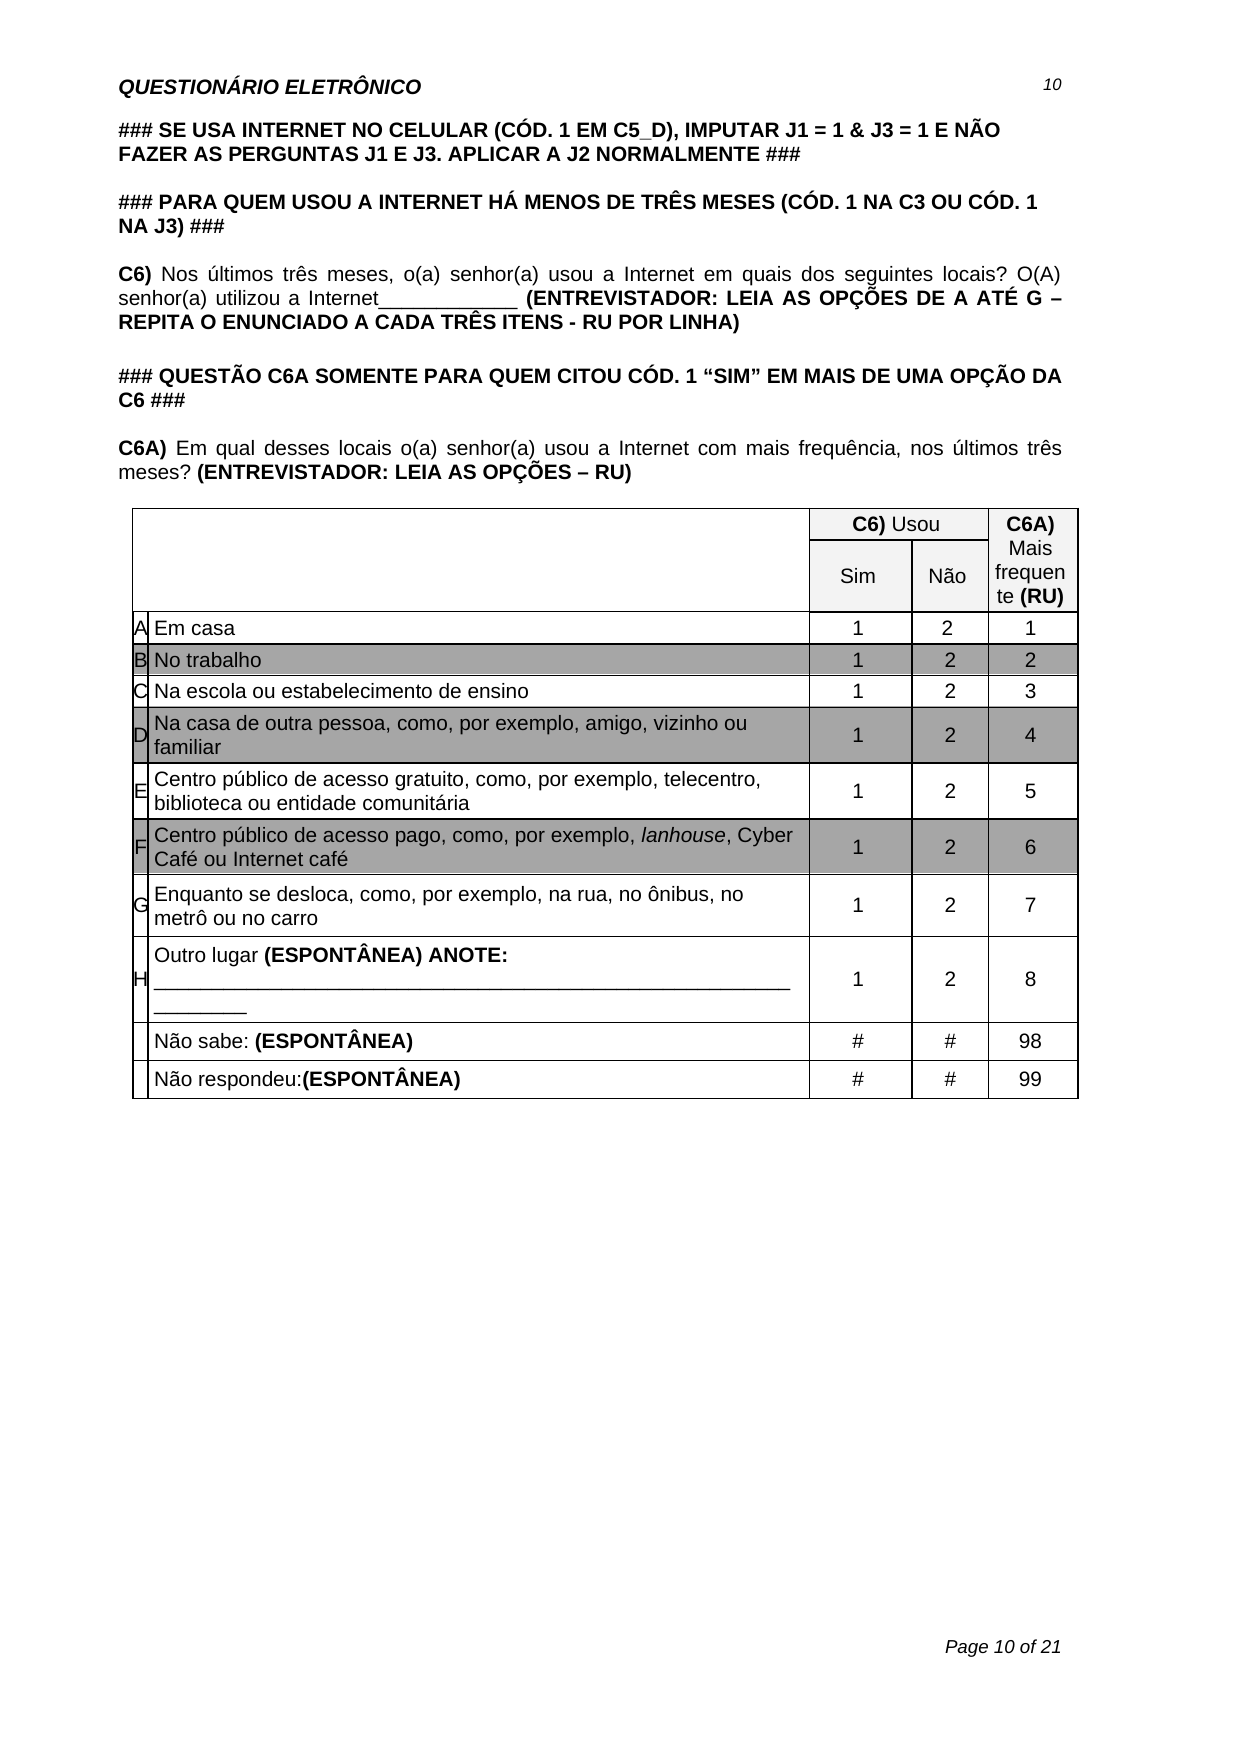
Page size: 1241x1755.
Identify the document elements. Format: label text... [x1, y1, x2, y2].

table_cell Outro lugar (ESPONTÂNEA) ANOTE: _______________________________________________________________ [149, 937, 809, 1021]
table_cell G [134, 908, 147, 936]
table_cell 98 [989, 1023, 1077, 1059]
table_cell C [136, 685, 147, 697]
table_cell Não respondeu:(ESPONTÂNEA) [149, 1061, 809, 1097]
table_cell Centro público de acesso pago, como, por exemplo, lanhouse, Cyber Café ou Internet café [149, 820, 809, 873]
table_cell # [810, 1023, 911, 1059]
text ### QUESTÃO C6A SOMENTE PARA QUEM CITOU CÓD. 1 “SIM” EM MAIS DE UMA OPÇÃO DA C6 ### [118, 364, 1063, 412]
table_cell 2 [913, 613, 988, 643]
table_cell E [134, 764, 147, 818]
table_cell 1 [810, 676, 911, 706]
table_cell 2 [913, 708, 988, 762]
table_header C6) Usou [810, 509, 988, 539]
table_cell 1 [810, 708, 911, 762]
table_header C6A) Mais frequente (RU) [989, 509, 1077, 611]
table_cell # [913, 1061, 988, 1097]
table_cell # [810, 1061, 911, 1097]
table_cell 1 [810, 764, 911, 818]
table_cell 2 [913, 764, 988, 818]
text ### PARA QUEM USOU A INTERNET HÁ MENOS DE TRÊS MESES (CÓD. 1 NA C3 OU CÓD. 1 NA J3) ### [118, 190, 1063, 238]
table_cell 1 [989, 613, 1077, 643]
table_cell C [134, 676, 147, 688]
table_cell Na escola ou estabelecimento de ensino [149, 676, 809, 706]
table_cell 4 [989, 708, 1077, 762]
table_cell 2 [913, 820, 988, 873]
table_cell Não [913, 541, 988, 611]
table_cell Sim [810, 541, 911, 611]
table_cell 2 [913, 937, 988, 1021]
table_cell 2 [989, 645, 1077, 674]
table_cell 2 [913, 875, 988, 936]
table_cell 8 [989, 937, 1077, 1021]
table_cell [134, 1023, 147, 1059]
text ### SE USA INTERNET NO CELULAR (CÓD. 1 EM C5_D), IMPUTAR J1 = 1 & J3 = 1 E NÃO FAZER AS PERGUNTAS J1 E J3. APLICAR A J2 NORMALMENTE ### [118, 118, 1063, 166]
table_cell 1 [810, 937, 911, 1021]
table_cell D [134, 708, 147, 762]
table_cell 1 [810, 875, 911, 936]
table_cell 3 [989, 676, 1077, 706]
table_cell B [134, 645, 147, 674]
table_cell 2 [913, 676, 988, 706]
table_cell F [134, 820, 147, 873]
text C6A) Em qual desses locais o(a) senhor(a) usou a Internet com mais frequência, nos últimos três meses? (ENTREVISTADOR: LEIA AS OPÇÕES – RU) [118, 436, 1063, 483]
table_cell 5 [989, 764, 1077, 818]
table_cell Na casa de outra pessoa, como, por exemplo, amigo, vizinho ou familiar [149, 708, 809, 762]
table_cell H [134, 937, 147, 1021]
table_cell G [136, 899, 147, 911]
table_cell G [134, 875, 147, 902]
table_cell 1 [810, 645, 911, 674]
table_cell 7 [989, 875, 1077, 936]
table_header [133, 509, 809, 611]
table_cell # [913, 1023, 988, 1059]
table_cell A [134, 612, 147, 634]
text C6) Nos últimos três meses, o(a) senhor(a) usou a Internet em quais dos seguintes locais? O(A) senhor(a) utilizou a Internet____________ (ENTREVISTADOR: LEIA AS OPÇÕES DE A ATÉ G – REPITA O ENUNCIADO A CADA TRÊS ITENS - RU POR LINHA) [118, 262, 1063, 334]
table_cell [134, 1061, 147, 1097]
table_cell C [134, 694, 147, 706]
table_cell Não sabe: (ESPONTÂNEA) [149, 1023, 809, 1059]
table_cell 6 [989, 820, 1077, 873]
table_cell A [134, 631, 147, 643]
table_cell 1 [810, 613, 911, 643]
table_cell Centro público de acesso gratuito, como, por exemplo, telecentro, biblioteca ou entidade comunitária [149, 764, 809, 818]
table_cell No trabalho [149, 645, 809, 674]
table_cell 2 [913, 645, 988, 674]
table_cell 99 [989, 1061, 1077, 1097]
table_cell 1 [810, 820, 911, 873]
table_cell Enquanto se desloca, como, por exemplo, na rua, no ônibus, no metrô ou no carro [149, 875, 809, 936]
table_cell Em casa [149, 612, 809, 643]
